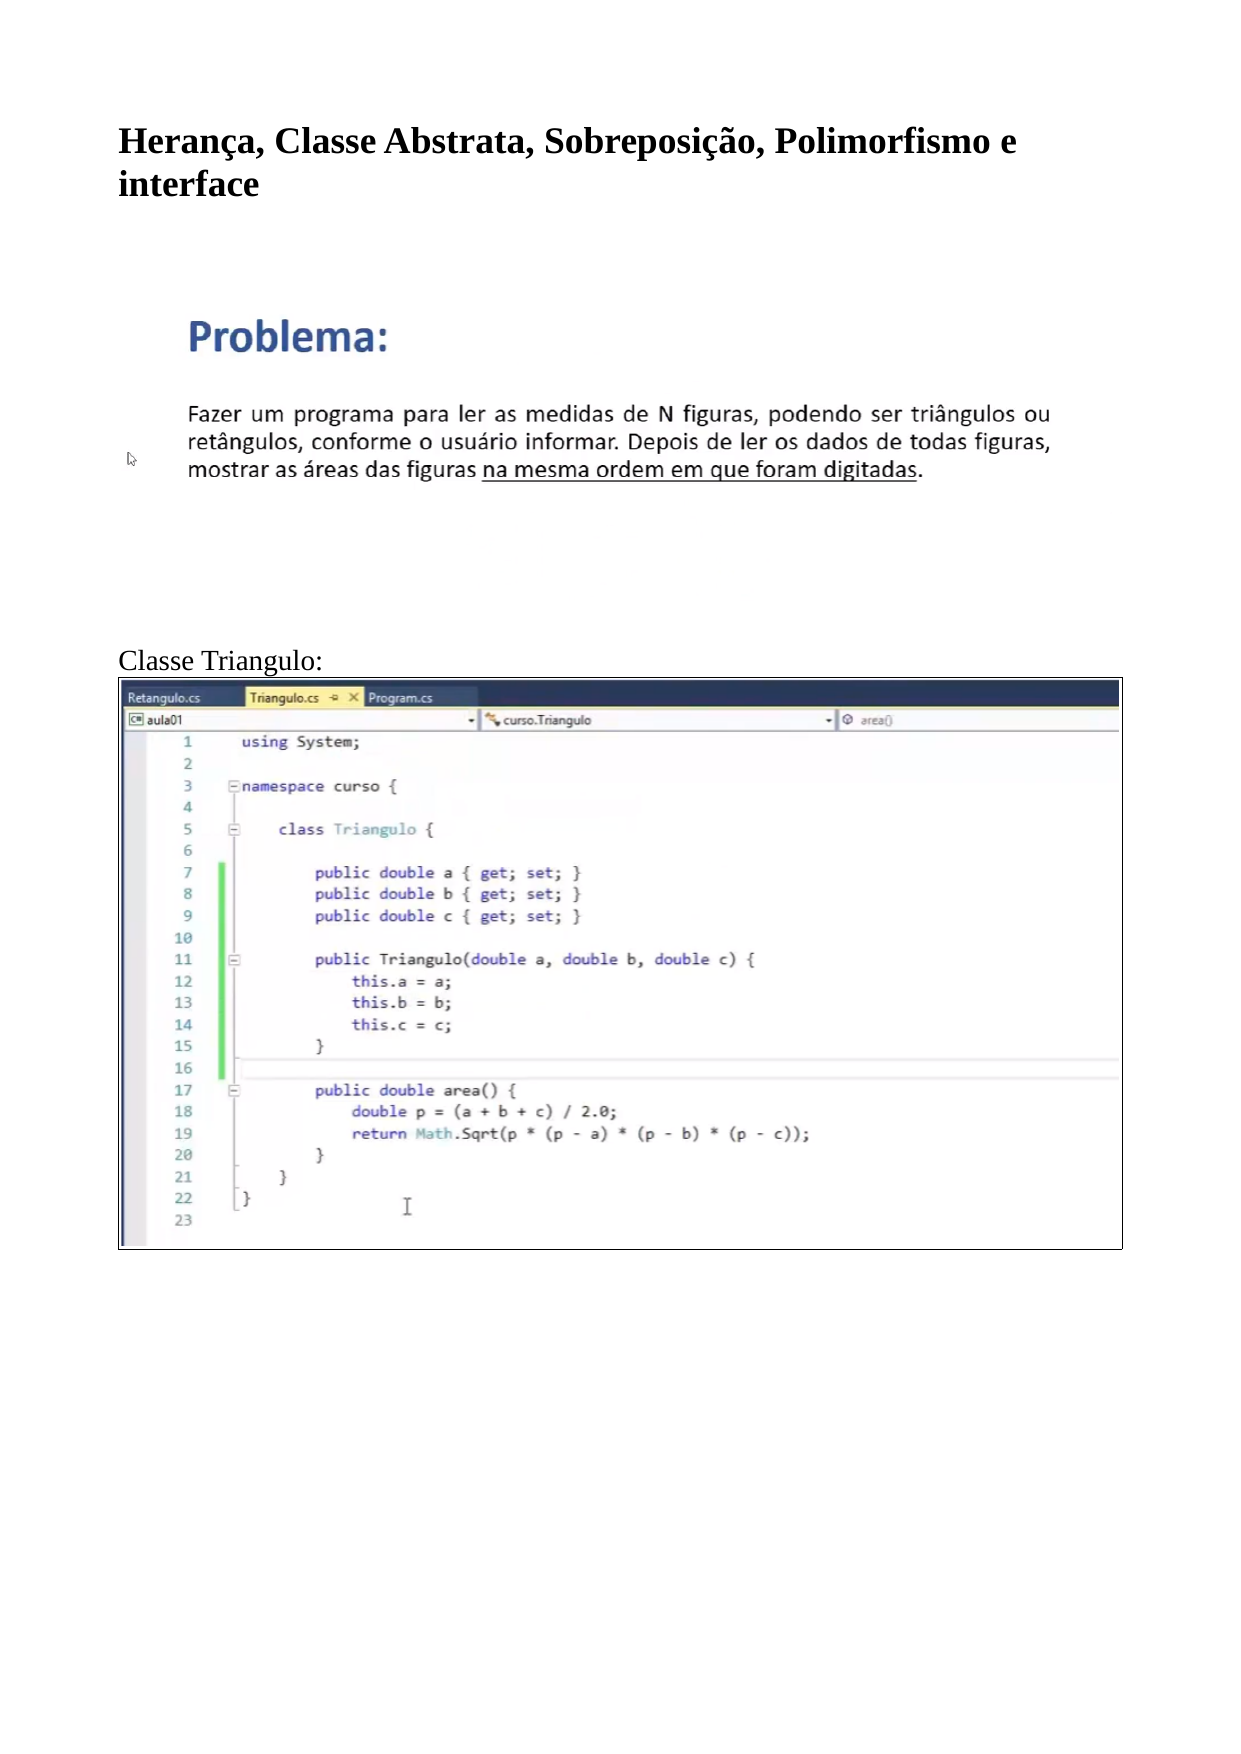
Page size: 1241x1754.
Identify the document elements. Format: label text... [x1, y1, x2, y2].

text Herança, Classe Abstrata, Sobreposição, Polimorfismo e interface [118, 118, 1122, 204]
picture [121, 679, 1119, 1246]
picture [119, 237, 1123, 601]
text Classe Triangulo: [118, 643, 1122, 677]
